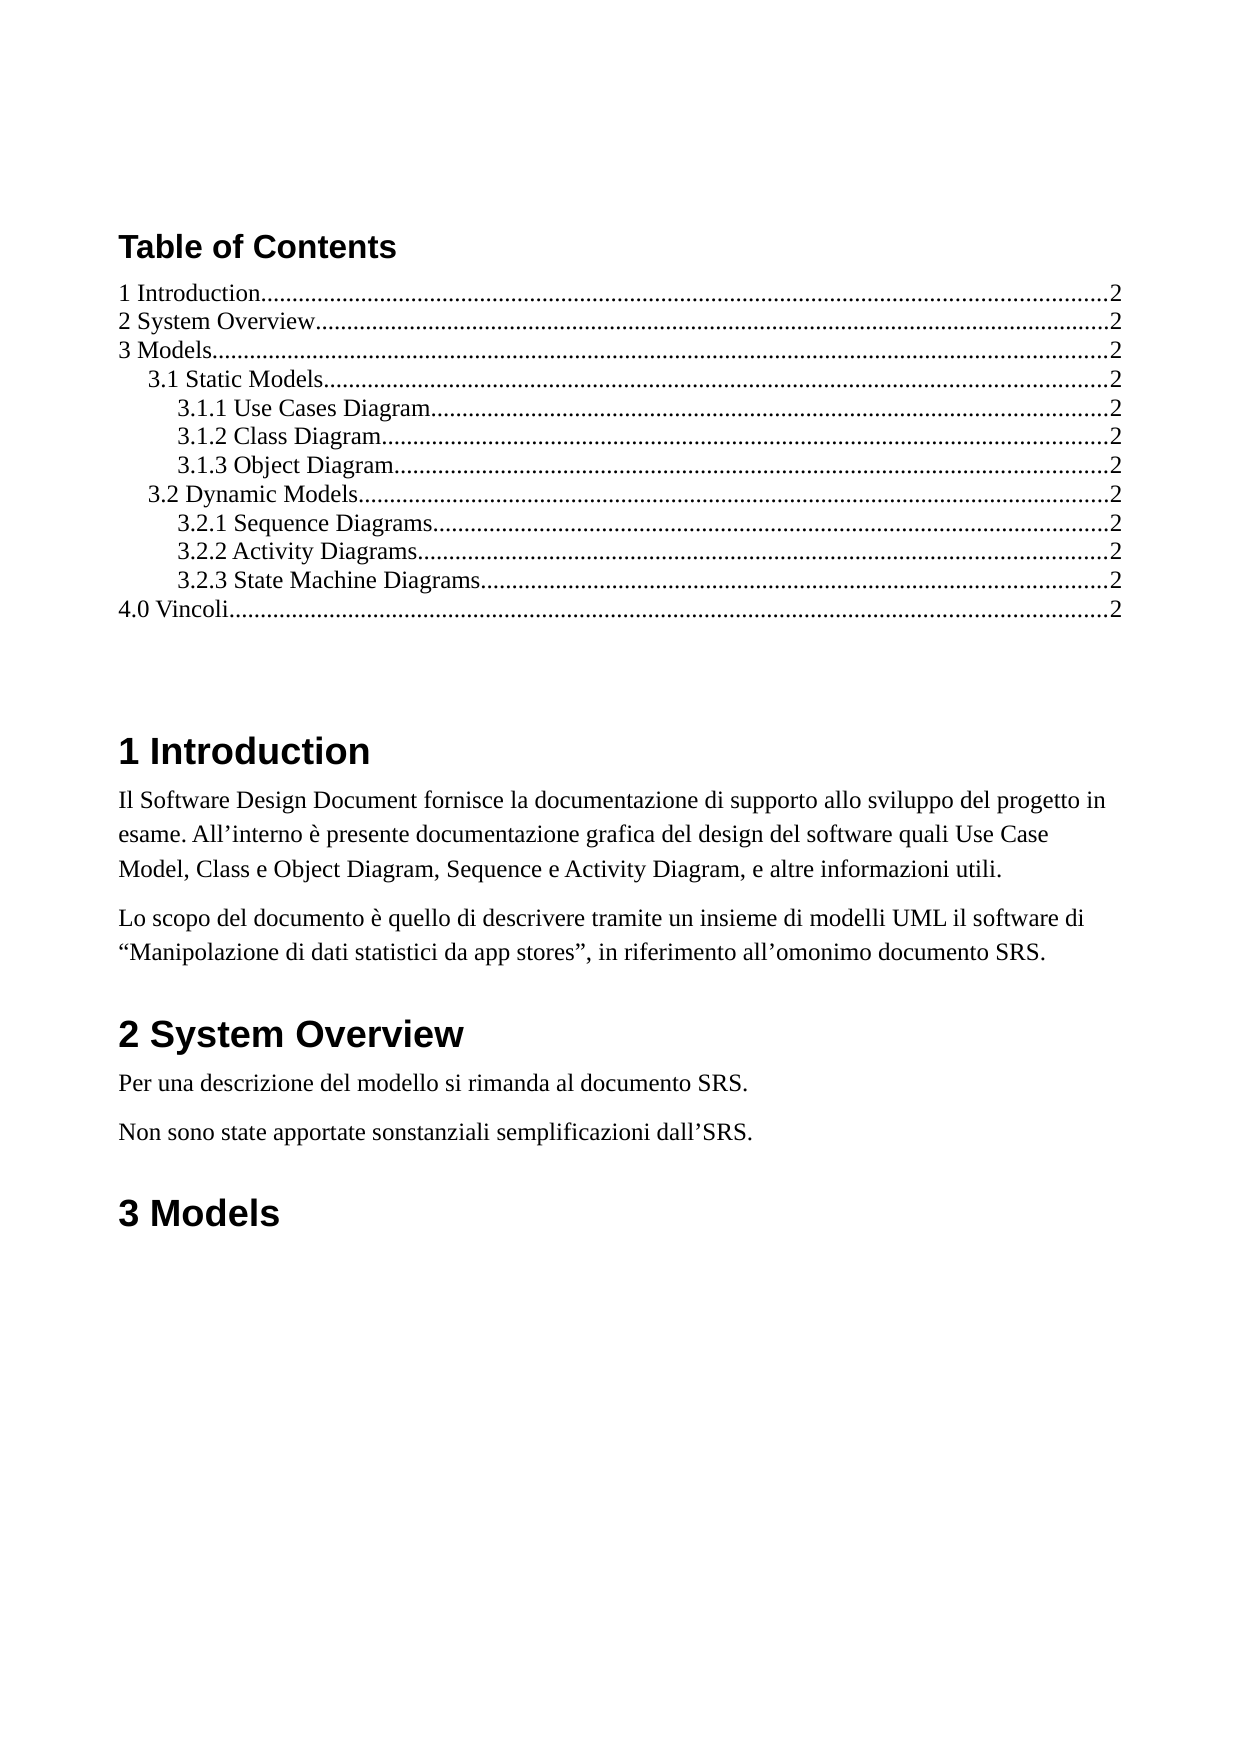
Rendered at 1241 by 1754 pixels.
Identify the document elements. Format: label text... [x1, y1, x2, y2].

text 3.1.1 Use Cases Diagram 2 [177, 393, 1122, 421]
subtitle 2 System Overview [118, 1011, 1122, 1055]
text 3 Models 2 [118, 335, 1122, 364]
subtitle 3 Models [118, 1191, 1122, 1234]
text 3.2.2 Activity Diagrams 2 [177, 536, 1122, 565]
text 2 System Overview 2 [118, 306, 1122, 335]
text 1 Introduction 2 [118, 278, 1122, 306]
text Lo scopo del documento è quello di descrivere tramite un insieme di modelli UML il software di “Manipolazione di dati statistici da app stores”, in riferimento all’omonimo documento SRS. [118, 903, 1122, 966]
text 3.1.3 Object Diagram 2 [177, 450, 1122, 479]
text 3.2.3 State Machine Diagrams 2 [177, 565, 1122, 594]
text 3.1 Static Models 2 [148, 364, 1122, 393]
text Il Software Design Document fornisce la documentazione di supporto allo sviluppo del progetto in esame. All’interno è presente documentazione grafica del design del software quali Use Case Model, Class e Object Diagram, Sequence e Activity Diagram, e altre informazioni utili. [118, 785, 1122, 883]
subtitle Table of Contents [118, 227, 1122, 265]
subtitle 1 Introduction [118, 729, 1122, 772]
text 3.1.2 Class Diagram 2 [177, 421, 1122, 450]
text Per una descrizione del modello si rimanda al documento SRS. [118, 1068, 1122, 1096]
text 4.0 Vincoli 2 [118, 594, 1122, 623]
text 3.2 Dynamic Models 2 [148, 479, 1122, 508]
text Non sono state apportate sonstanziali semplificazioni dall’SRS. [118, 1117, 1122, 1145]
text 3.2.1 Sequence Diagrams 2 [177, 508, 1122, 536]
